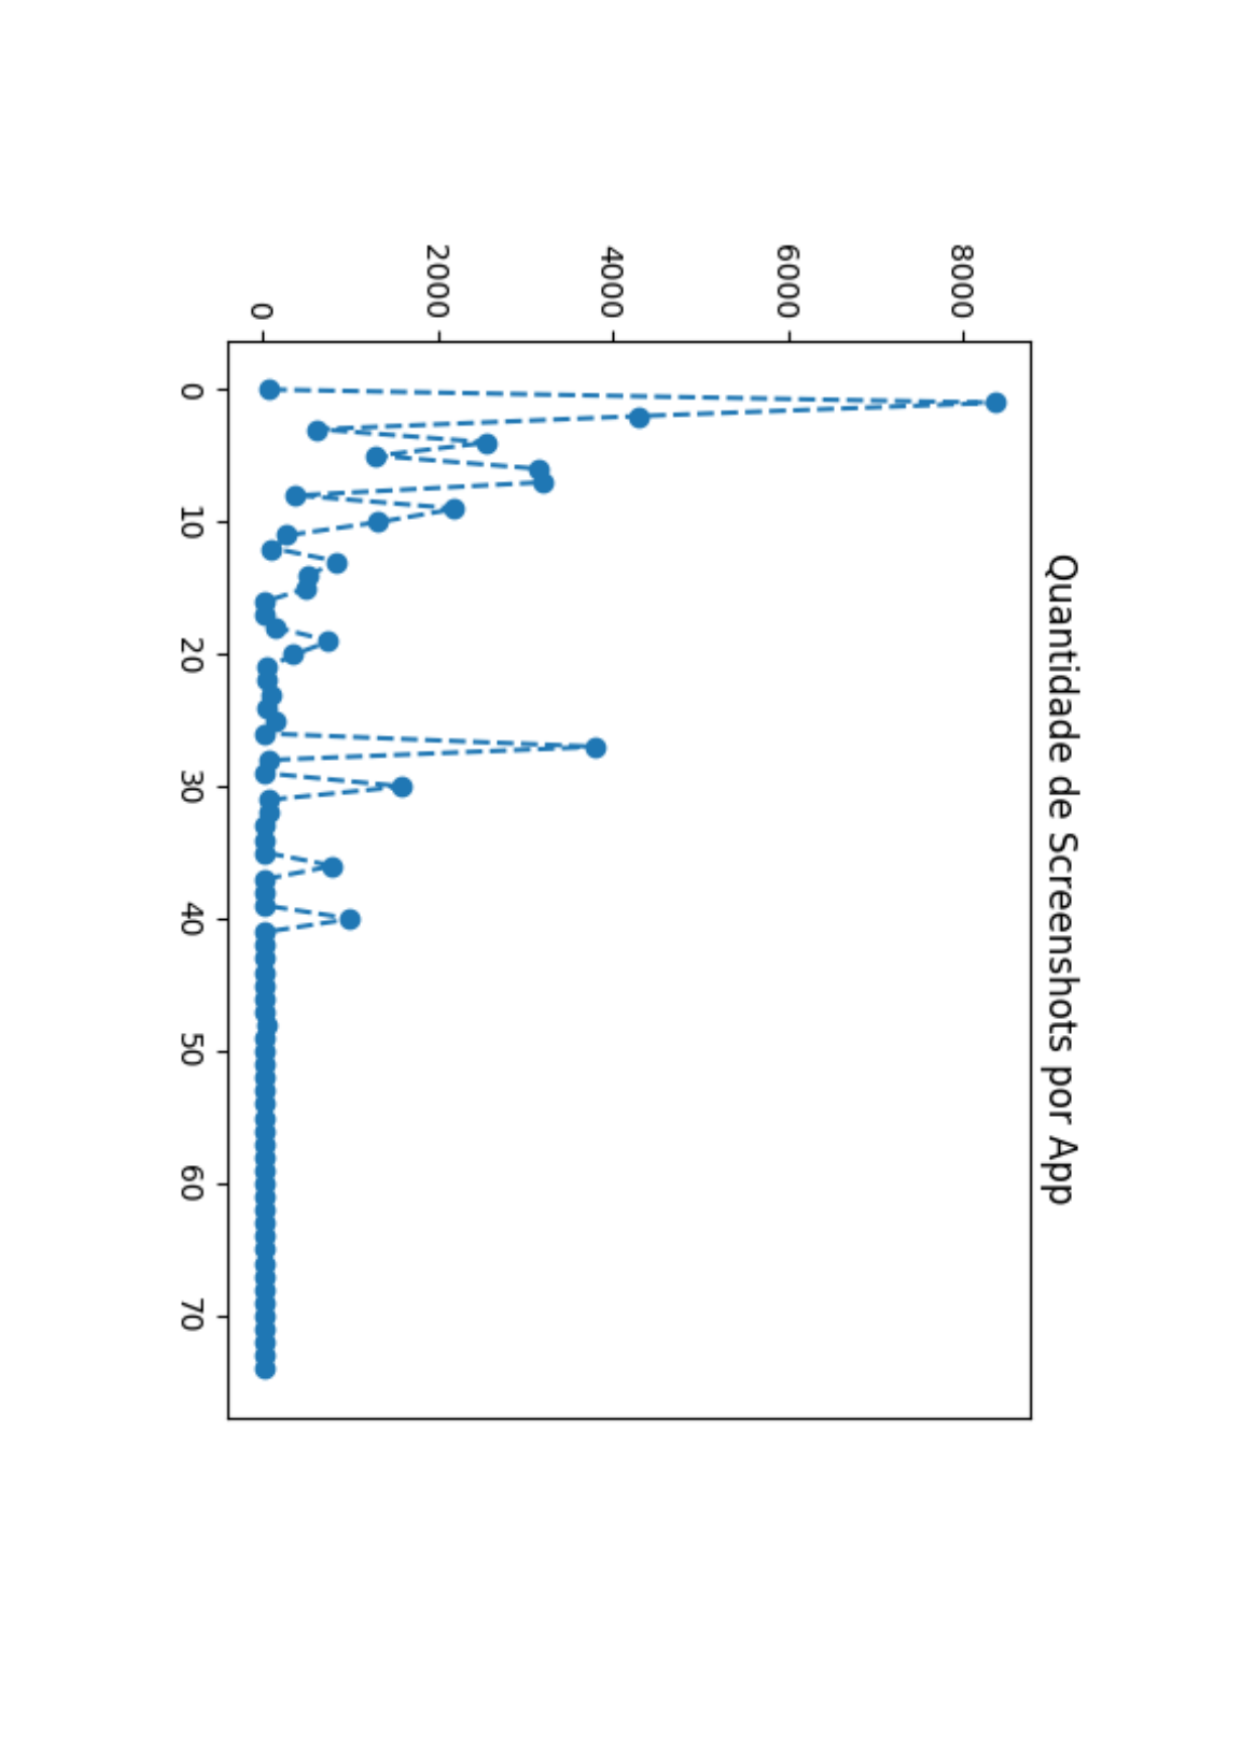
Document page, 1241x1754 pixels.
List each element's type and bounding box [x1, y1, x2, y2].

picture [157, 223, 1100, 1445]
